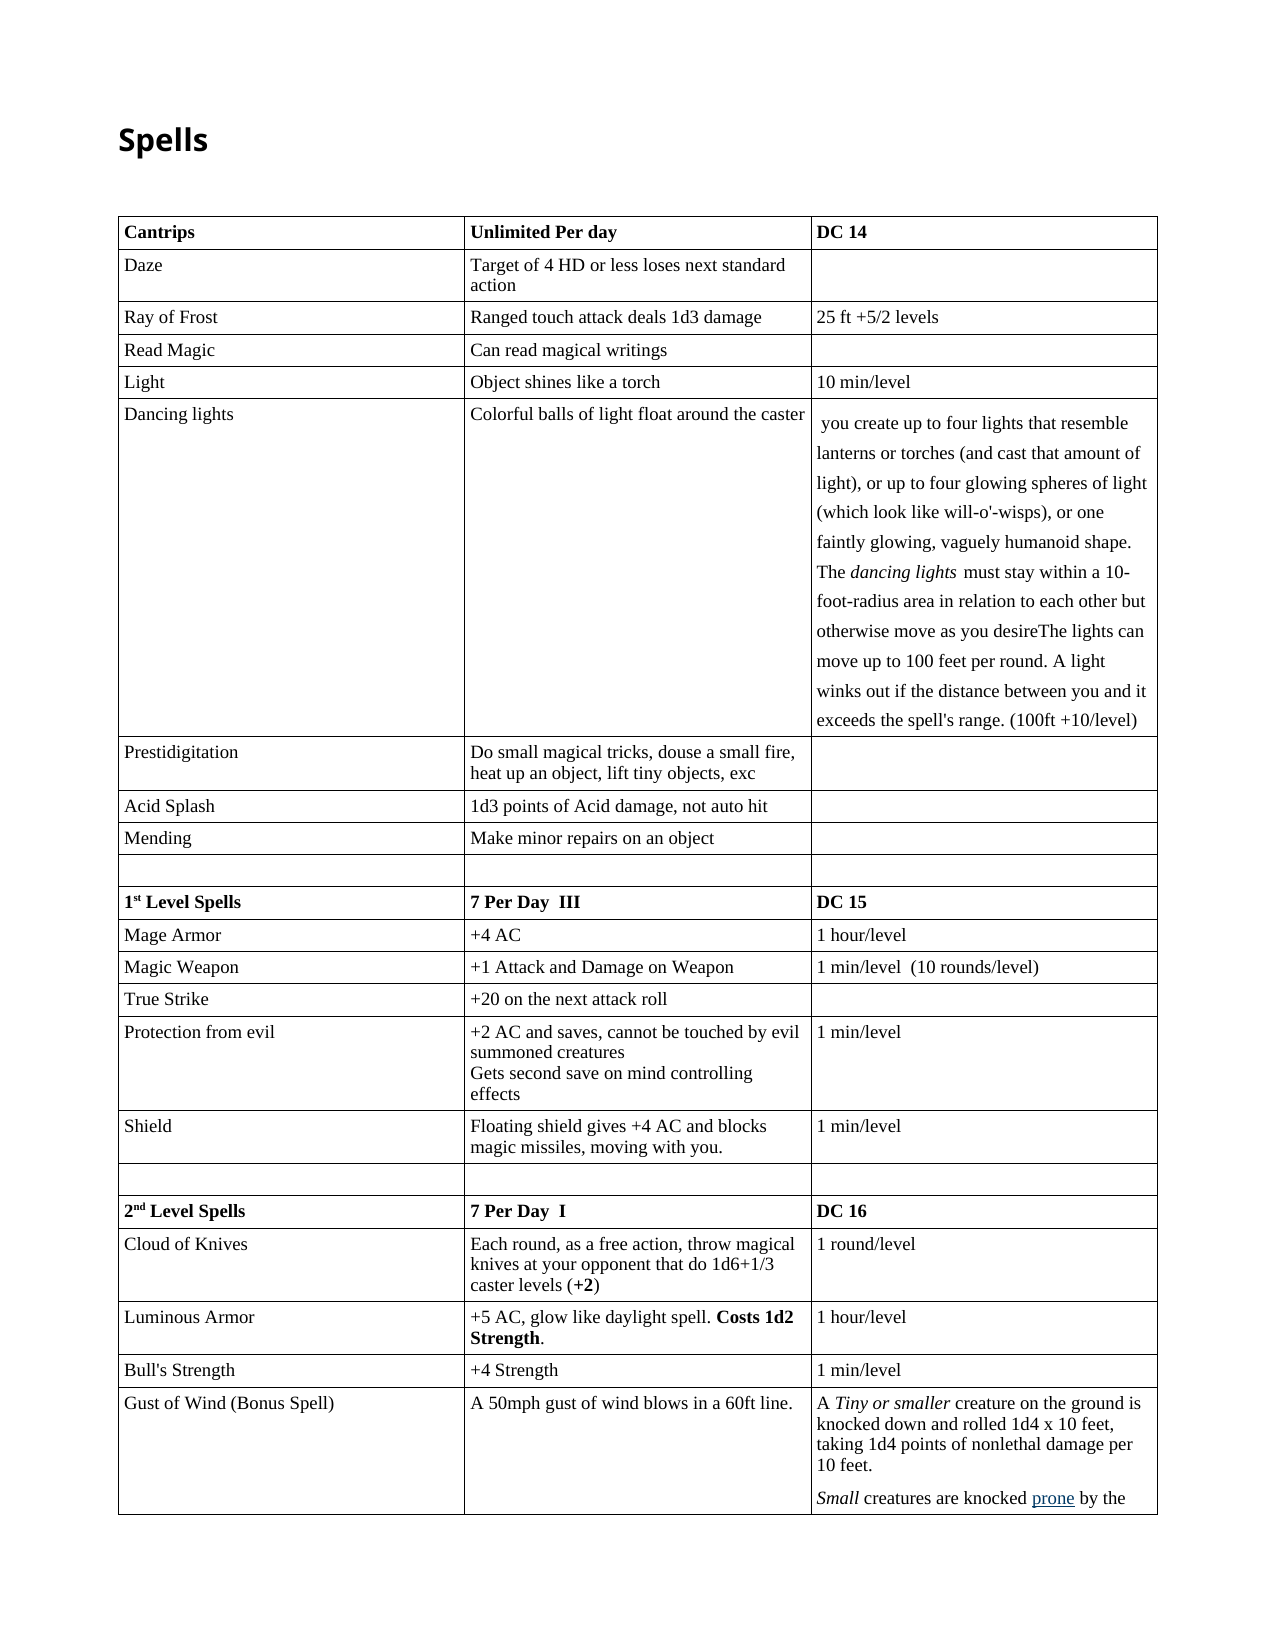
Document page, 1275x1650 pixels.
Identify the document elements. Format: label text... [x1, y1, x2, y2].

table_cell Cloud of Knives [119, 1229, 464, 1301]
text Spells [118, 118, 1157, 161]
table_cell 1 round/level [812, 1229, 1157, 1301]
table_cell 1 min/level [812, 1017, 1157, 1110]
table_cell [119, 1164, 464, 1195]
table_cell A 50mph gust of wind blows in a 60ft line. [465, 1388, 811, 1514]
table_cell +4 AC [465, 920, 811, 951]
table_cell 2nd Level Spells [119, 1196, 464, 1228]
table_header DC 14 [812, 217, 1157, 248]
table_cell +5 AC, glow like daylight spell. Costs 1d2 Strength. [465, 1302, 811, 1354]
table_cell Mending [119, 823, 464, 854]
table_cell True Strike [119, 984, 464, 1016]
table_cell Target of 4 HD or less loses next standard action [465, 250, 811, 301]
table_cell Floating shield gives +4 AC and blocks magic missiles, moving with you. [465, 1111, 811, 1163]
table_cell Magic Weapon [119, 952, 464, 983]
table_cell DC 16 [812, 1196, 1157, 1228]
table_cell Light [119, 367, 464, 398]
table_cell Make minor repairs on an object [465, 823, 811, 854]
table_cell Luminous Armor [119, 1302, 464, 1354]
table_cell Object shines like a torch [465, 367, 811, 398]
table_cell +1 Attack and Damage on Weapon [465, 952, 811, 983]
table_cell Ray of Frost [119, 302, 464, 334]
table_cell [812, 984, 1157, 1016]
table_cell [812, 737, 1157, 789]
table_cell +4 Strength [465, 1355, 811, 1387]
table_cell Read Magic [119, 335, 464, 366]
table_cell [465, 1164, 811, 1195]
table_cell Dancing lights [119, 399, 464, 736]
table_cell 1d3 points of Acid damage, not auto hit [465, 791, 811, 822]
table_header Unlimited Per day [465, 217, 811, 248]
table_cell 1 hour/level [812, 1302, 1157, 1354]
table_cell Can read magical writings [465, 335, 811, 366]
table_cell [465, 855, 811, 886]
table_cell [812, 250, 1157, 301]
table_cell A Tiny or smaller creature on the ground is knocked down and rolled 1d4 x 10 feet, taking 1d4 points of nonlethal damage per 10 feet. Small creatures are knocked prone by the [812, 1388, 1157, 1514]
table_cell [812, 791, 1157, 822]
table_cell 1 min/level [812, 1111, 1157, 1163]
table_cell Daze [119, 250, 464, 301]
table_cell Do small magical tricks, douse a small fire, heat up an object, lift tiny objects, exc [465, 737, 811, 789]
table_header Cantrips [119, 217, 464, 248]
table_cell Colorful balls of light float around the caster [465, 399, 811, 736]
table_cell Ranged touch attack deals 1d3 damage [465, 302, 811, 334]
table_cell 7 Per Day I [465, 1196, 811, 1228]
table_cell 1 hour/level [812, 920, 1157, 951]
table_cell Gust of Wind (Bonus Spell) [119, 1388, 464, 1514]
table_cell [812, 335, 1157, 366]
table_cell 25 ft +5/2 levels [812, 302, 1157, 334]
table_cell +20 on the next attack roll [465, 984, 811, 1016]
table_cell 1 min/level [812, 1355, 1157, 1387]
table_cell Protection from evil [119, 1017, 464, 1110]
table_cell DC 15 [812, 887, 1157, 919]
table_cell 1st Level Spells [119, 887, 464, 919]
table_cell Each round, as a free action, throw magical knives at your opponent that do 1d6+1/3 caster levels (+2) [465, 1229, 811, 1301]
table_cell you create up to four lights that resemble lanterns or torches (and cast that amount of light), or up to four glowing spheres of light (which look like will-o'-wisps), or one faintly glowing, vaguely humanoid shape. The dancing lights must stay within a 10-foot-radius area in relation to each other but otherwise move as you desireThe lights can move up to 100 feet per round. A light winks out if the distance between you and it exceeds the spell's range. (100ft +10/level) [812, 399, 1157, 736]
table_cell 10 min/level [812, 367, 1157, 398]
table_cell Bull's Strength [119, 1355, 464, 1387]
table_cell Mage Armor [119, 920, 464, 951]
table_cell [812, 1164, 1157, 1195]
table_cell [812, 855, 1157, 886]
table_cell [119, 855, 464, 886]
table_cell Prestidigitation [119, 737, 464, 789]
table_cell Shield [119, 1111, 464, 1163]
table_cell [812, 823, 1157, 854]
table_cell Acid Splash [119, 791, 464, 822]
table_cell +2 AC and saves, cannot be touched by evil summoned creatures Gets second save on mind controlling effects [465, 1017, 811, 1110]
table_cell 7 Per Day III [465, 887, 811, 919]
table_cell 1 min/level (10 rounds/level) [812, 952, 1157, 983]
